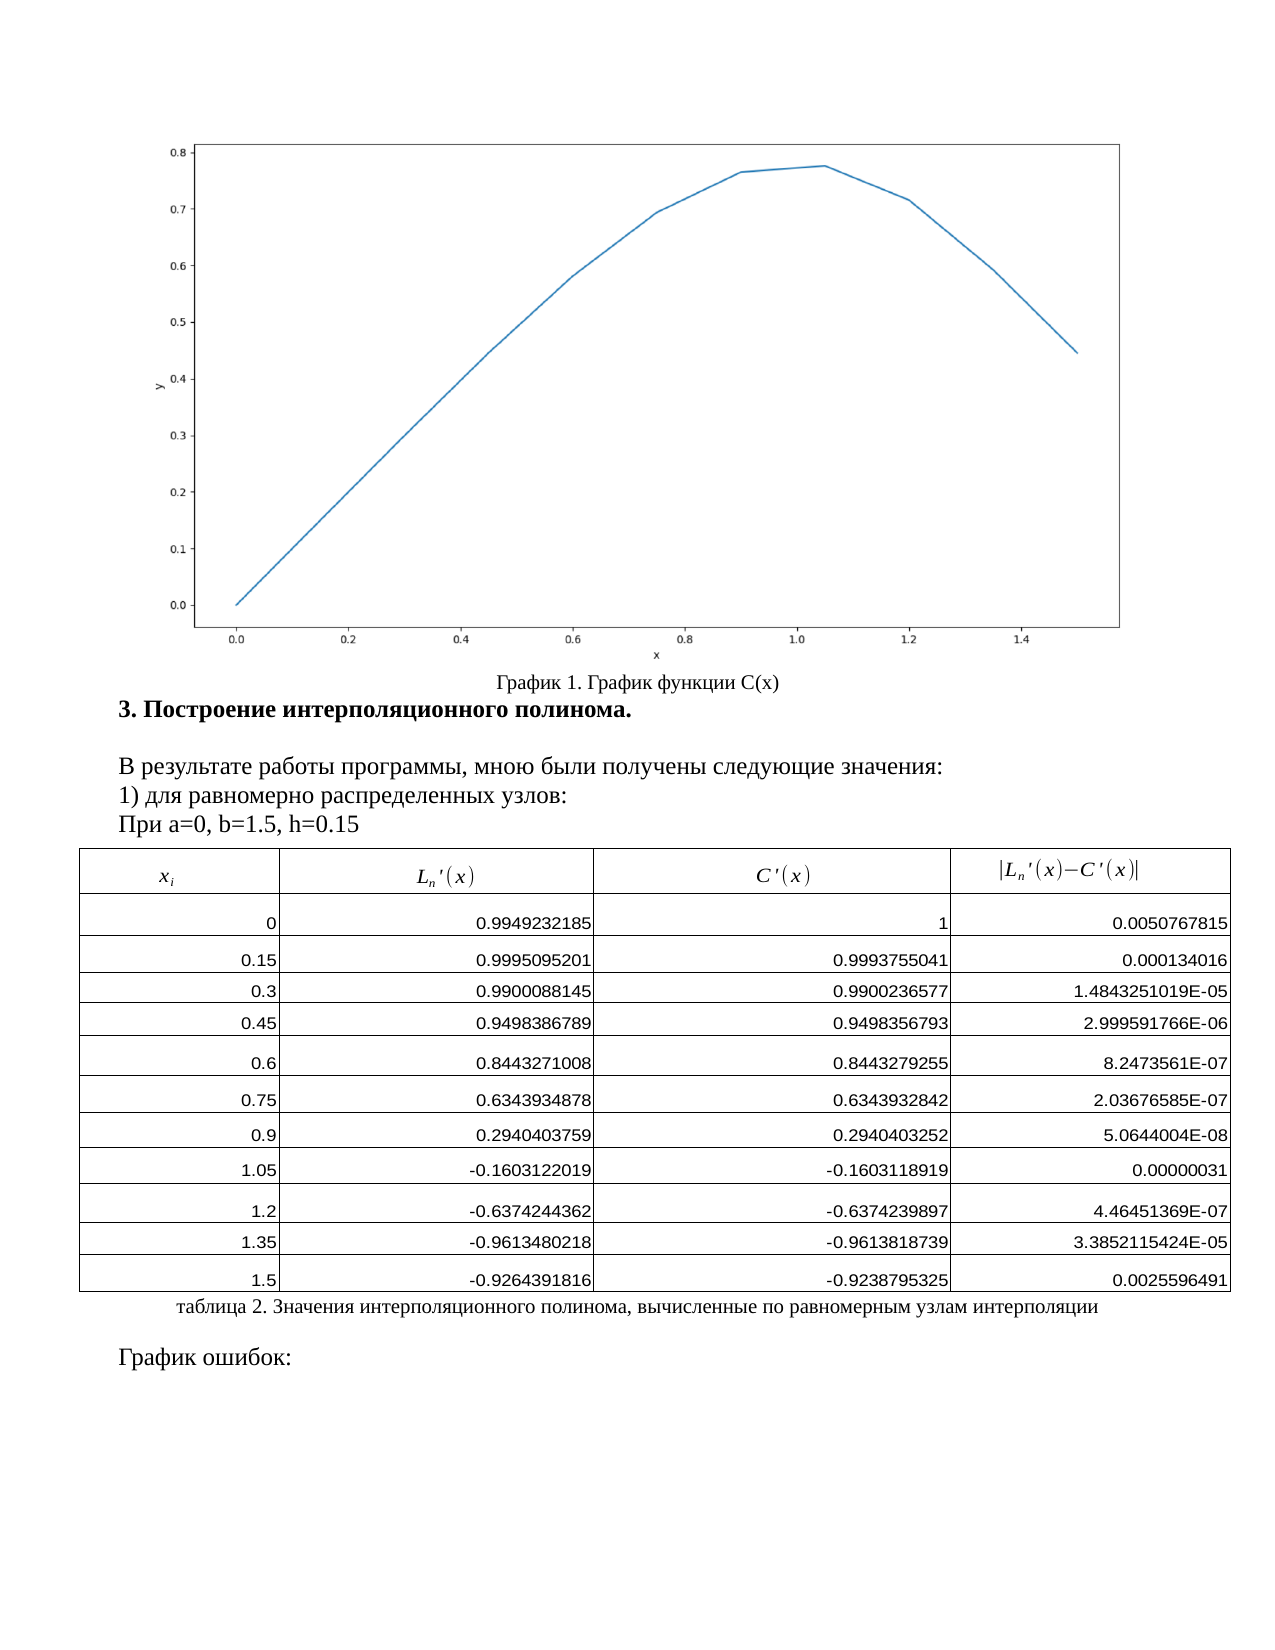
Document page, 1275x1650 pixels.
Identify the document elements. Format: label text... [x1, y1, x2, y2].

text таблица 2. Значения интерполяционного полинома, вычисленные по равномерным узлам интерполяции [118, 1113, 279, 1147]
text 1) для равномерно распределенных узлов: [118, 780, 1157, 809]
text таблица 2. Значения интерполяционного полинома, вычисленные по равномерным узлам интерполяции [594, 1184, 950, 1222]
text таблица 2. Значения интерполяционного полинома, вычисленные по равномерным узлам интерполяции [280, 1003, 593, 1035]
text таблица 2. Значения интерполяционного полинома, вычисленные по равномерным узлам интерполяции [280, 1223, 593, 1254]
text таблица 2. Значения интерполяционного полинома, вычисленные по равномерным узлам интерполяции [280, 973, 593, 1002]
text График 1. График функции С(x) [118, 118, 1157, 694]
text таблица 2. Значения интерполяционного полинома, вычисленные по равномерным узлам интерполяции [118, 849, 279, 893]
text таблица 2. Значения интерполяционного полинома, вычисленные по равномерным узлам интерполяции [594, 1255, 950, 1291]
text таблица 2. Значения интерполяционного полинома, вычисленные по равномерным узлам интерполяции [594, 1003, 950, 1035]
text таблица 2. Значения интерполяционного полинома, вычисленные по равномерным узлам интерполяции [118, 936, 279, 972]
text таблица 2. Значения интерполяционного полинома, вычисленные по равномерным узлам интерполяции [280, 1184, 593, 1222]
text таблица 2. Значения интерполяционного полинома, вычисленные по равномерным узлам интерполяции [118, 894, 279, 935]
text таблица 2. Значения интерполяционного полинома, вычисленные по равномерным узлам интерполяции [594, 1223, 950, 1254]
text таблица 2. Значения интерполяционного полинома, вычисленные по равномерным узлам интерполяции [280, 1076, 593, 1112]
text таблица 2. Значения интерполяционного полинома, вычисленные по равномерным узлам интерполяции [280, 894, 593, 935]
text таблица 2. Значения интерполяционного полинома, вычисленные по равномерным узлам интерполяции [118, 973, 279, 1002]
text таблица 2. Значения интерполяционного полинома, вычисленные по равномерным узлам интерполяции [118, 1292, 1157, 1318]
text таблица 2. Значения интерполяционного полинома, вычисленные по равномерным узлам интерполяции [118, 1184, 279, 1222]
text таблица 2. Значения интерполяционного полинома, вычисленные по равномерным узлам интерполяции [118, 1076, 279, 1112]
text таблица 2. Значения интерполяционного полинома, вычисленные по равномерным узлам интерполяции [280, 1036, 593, 1075]
text таблица 2. Значения интерполяционного полинома, вычисленные по равномерным узлам интерполяции [594, 1148, 950, 1183]
text таблица 2. Значения интерполяционного полинома, вычисленные по равномерным узлам интерполяции [951, 1255, 1157, 1291]
text таблица 2. Значения интерполяционного полинома, вычисленные по равномерным узлам интерполяции [951, 849, 1157, 893]
text таблица 2. Значения интерполяционного полинома, вычисленные по равномерным узлам интерполяции [594, 936, 950, 972]
text При a=0, b=1.5, h=0.15 [118, 809, 1157, 837]
text таблица 2. Значения интерполяционного полинома, вычисленные по равномерным узлам интерполяции [594, 894, 950, 935]
text таблица 2. Значения интерполяционного полинома, вычисленные по равномерным узлам интерполяции [118, 1223, 279, 1254]
text таблица 2. Значения интерполяционного полинома, вычисленные по равномерным узлам интерполяции [118, 1036, 279, 1075]
text таблица 2. Значения интерполяционного полинома, вычисленные по равномерным узлам интерполяции [280, 849, 593, 893]
text таблица 2. Значения интерполяционного полинома, вычисленные по равномерным узлам интерполяции [594, 973, 950, 1002]
text В результате работы программы, мною были получены следующие значения: [118, 751, 1157, 780]
text таблица 2. Значения интерполяционного полинома, вычисленные по равномерным узлам интерполяции [951, 1148, 1157, 1183]
text таблица 2. Значения интерполяционного полинома, вычисленные по равномерным узлам интерполяции [594, 1036, 950, 1075]
picture [128, 118, 1147, 670]
text 3. Построение интерполяционного полинома. [118, 694, 1157, 722]
text таблица 2. Значения интерполяционного полинома, вычисленные по равномерным узлам интерполяции [118, 1148, 279, 1183]
text График ошибок: [118, 1342, 1157, 1371]
text таблица 2. Значения интерполяционного полинома, вычисленные по равномерным узлам интерполяции [951, 973, 1157, 1002]
text таблица 2. Значения интерполяционного полинома, вычисленные по равномерным узлам интерполяции [594, 1113, 950, 1147]
text таблица 2. Значения интерполяционного полинома, вычисленные по равномерным узлам интерполяции [951, 1003, 1157, 1035]
text таблица 2. Значения интерполяционного полинома, вычисленные по равномерным узлам интерполяции [280, 936, 593, 972]
text таблица 2. Значения интерполяционного полинома, вычисленные по равномерным узлам интерполяции [951, 1076, 1157, 1112]
text таблица 2. Значения интерполяционного полинома, вычисленные по равномерным узлам интерполяции [951, 1113, 1157, 1147]
text таблица 2. Значения интерполяционного полинома, вычисленные по равномерным узлам интерполяции [118, 1003, 279, 1035]
text таблица 2. Значения интерполяционного полинома, вычисленные по равномерным узлам интерполяции [118, 1255, 279, 1291]
text таблица 2. Значения интерполяционного полинома, вычисленные по равномерным узлам интерполяции [280, 1148, 593, 1183]
text таблица 2. Значения интерполяционного полинома, вычисленные по равномерным узлам интерполяции [280, 1113, 593, 1147]
text таблица 2. Значения интерполяционного полинома, вычисленные по равномерным узлам интерполяции [118, 837, 1157, 848]
text таблица 2. Значения интерполяционного полинома, вычисленные по равномерным узлам интерполяции [280, 1255, 593, 1291]
text таблица 2. Значения интерполяционного полинома, вычисленные по равномерным узлам интерполяции [951, 1184, 1157, 1222]
text таблица 2. Значения интерполяционного полинома, вычисленные по равномерным узлам интерполяции [951, 894, 1157, 935]
text таблица 2. Значения интерполяционного полинома, вычисленные по равномерным узлам интерполяции [594, 1076, 950, 1112]
text таблица 2. Значения интерполяционного полинома, вычисленные по равномерным узлам интерполяции [594, 849, 950, 893]
text таблица 2. Значения интерполяционного полинома, вычисленные по равномерным узлам интерполяции [951, 1036, 1157, 1075]
text таблица 2. Значения интерполяционного полинома, вычисленные по равномерным узлам интерполяции [951, 936, 1157, 972]
text таблица 2. Значения интерполяционного полинома, вычисленные по равномерным узлам интерполяции [951, 1223, 1157, 1254]
